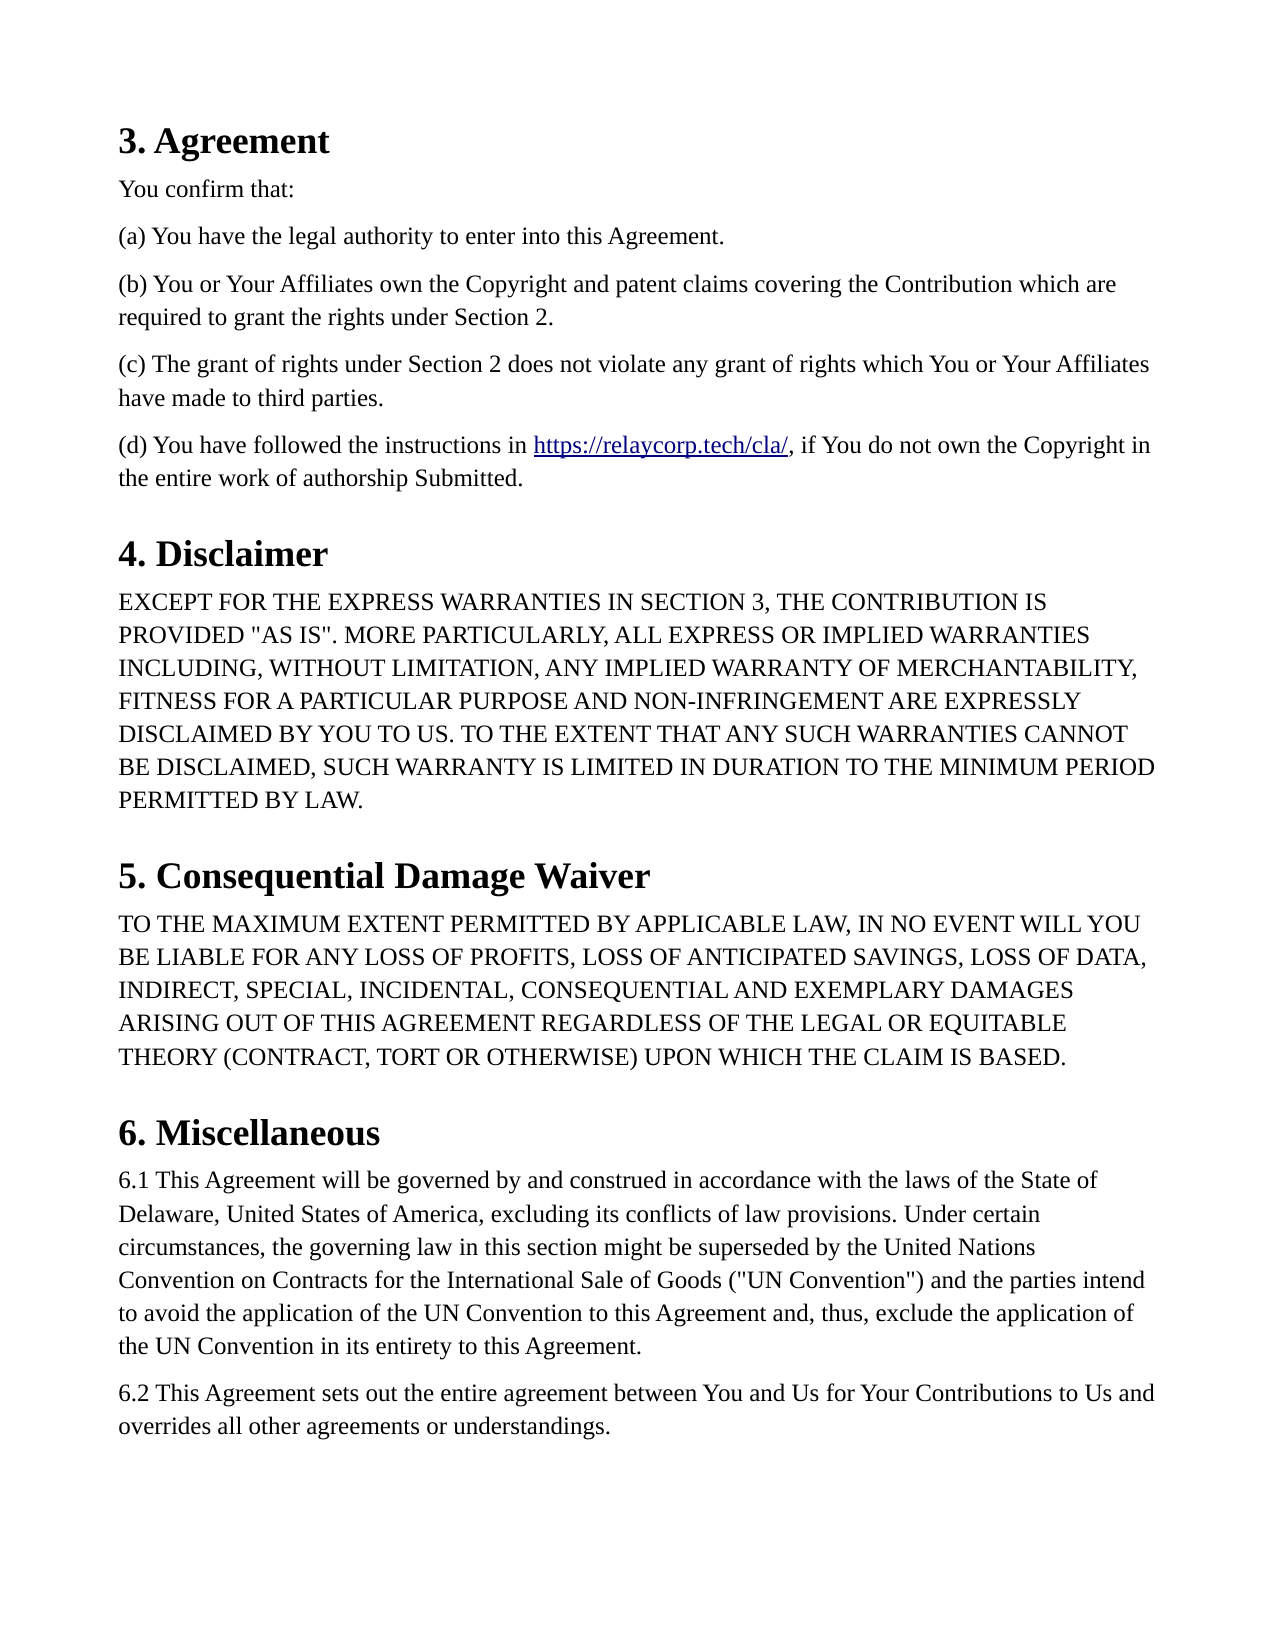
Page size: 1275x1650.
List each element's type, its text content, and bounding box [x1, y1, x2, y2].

text (d) You have followed the instructions in https://relaycorp.tech/cla/, if You do not own the Copyright in the entire work of authorship Submitted. [118, 430, 1157, 492]
text EXCEPT FOR THE EXPRESS WARRANTIES IN SECTION 3, THE CONTRIBUTION IS PROVIDED "AS IS". MORE PARTICULARLY, ALL EXPRESS OR IMPLIED WARRANTIES INCLUDING, WITHOUT LIMITATION, ANY IMPLIED WARRANTY OF MERCHANTABILITY, FITNESS FOR A PARTICULAR PURPOSE AND NON-INFRINGEMENT ARE EXPRESSLY DISCLAIMED BY YOU TO US. TO THE EXTENT THAT ANY SUCH WARRANTIES CANNOT BE DISCLAIMED, SUCH WARRANTY IS LIMITED IN DURATION TO THE MINIMUM PERIOD PERMITTED BY LAW. [118, 587, 1157, 814]
subtitle 6. Miscellaneous [118, 1110, 1157, 1153]
text (a) You have the legal authority to enter into this Agreement. [118, 221, 1157, 250]
subtitle 5. Consequential Damage Waiver [118, 854, 1157, 897]
text 6.2 This Agreement sets out the entire agreement between You and Us for Your Contributions to Us and overrides all other agreements or understandings. [118, 1378, 1157, 1440]
subtitle 3. Agreement [118, 118, 1157, 161]
text (b) You or Your Affiliates own the Copyright and patent claims covering the Contribution which are required to grant the rights under Section 2. [118, 269, 1157, 331]
subtitle 4. Disclaimer [118, 532, 1157, 575]
text You confirm that: [118, 174, 1157, 202]
text (c) The grant of rights under Section 2 does not violate any grant of rights which You or Your Affiliates have made to third parties. [118, 349, 1157, 411]
text TO THE MAXIMUM EXTENT PERMITTED BY APPLICABLE LAW, IN NO EVENT WILL YOU BE LIABLE FOR ANY LOSS OF PROFITS, LOSS OF ANTICIPATED SAVINGS, LOSS OF DATA, INDIRECT, SPECIAL, INCIDENTAL, CONSEQUENTIAL AND EXEMPLARY DAMAGES ARISING OUT OF THIS AGREEMENT REGARDLESS OF THE LEGAL OR EQUITABLE THEORY (CONTRACT, TORT OR OTHERWISE) UPON WHICH THE CLAIM IS BASED. [118, 909, 1157, 1070]
text 6.1 This Agreement will be governed by and construed in accordance with the laws of the State of Delaware, United States of America, excluding its conflicts of law provisions. Under certain circumstances, the governing law in this section might be superseded by the United Nations Convention on Contracts for the International Sale of Goods ("UN Convention") and the parties intend to avoid the application of the UN Convention to this Agreement and, thus, exclude the application of the UN Convention in its entirety to this Agreement. [118, 1166, 1157, 1359]
